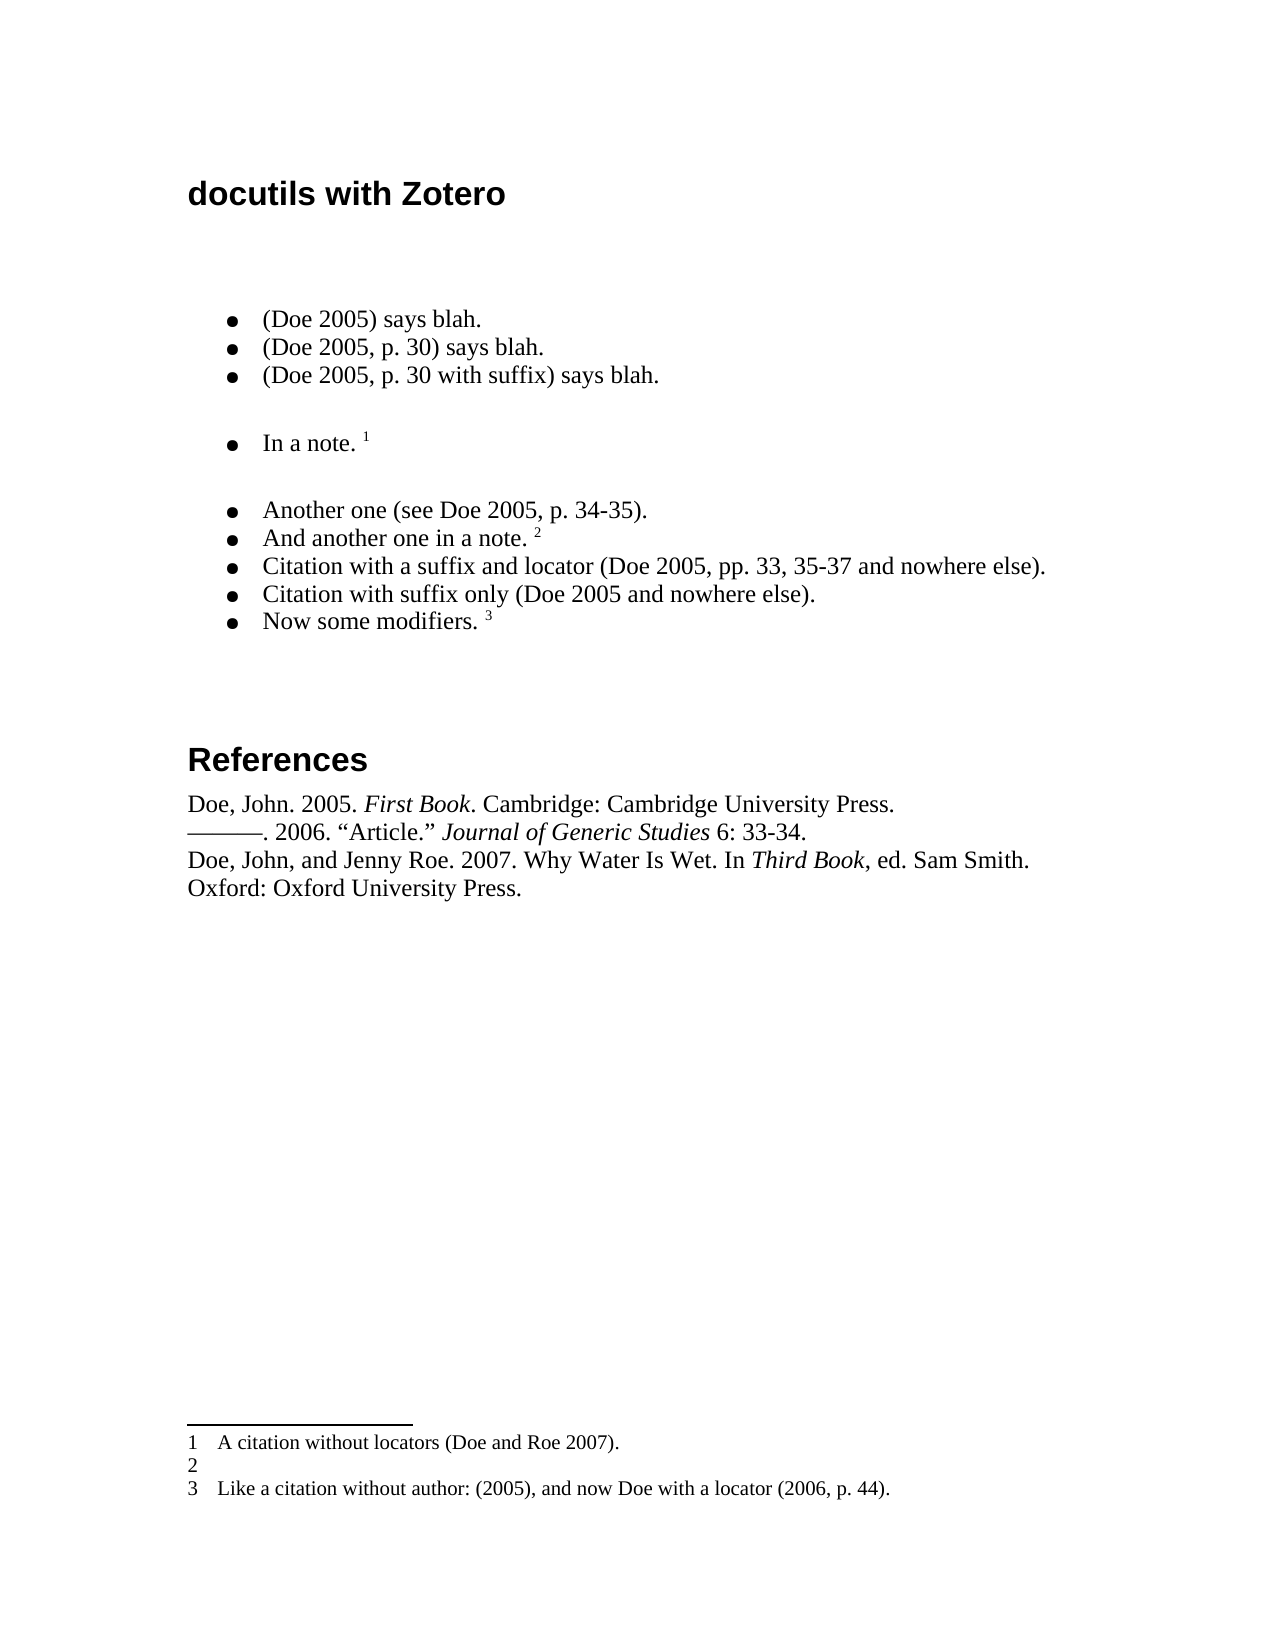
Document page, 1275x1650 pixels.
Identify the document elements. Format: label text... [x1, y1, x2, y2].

list Citation with a suffix and locator (Doe 2005, pp. 33, 35-37 and nowhere else). [225, 552, 1087, 580]
list Another one (see Doe 2005, p. 34-35). [225, 497, 1087, 524]
list A citation without locators (Doe and Roe 2007). [187, 1431, 1087, 1454]
text ———. 2006. “Article.” Journal of Generic Studies 6: 33-34. [187, 818, 1087, 846]
text Doe, John, and Jenny Roe. 2007. Why Water Is Wet. In Third Book, ed. Sam Smith. Oxford: Oxford University Press. [187, 846, 1087, 901]
text Doe, John. 2005. First Book. Cambridge: Cambridge University Press. [187, 791, 1087, 818]
list (Doe 2005, p. 30 with suffix) says blah. [225, 361, 1087, 388]
list Like a citation without author: (2005), and now Doe with a locator (2006, p. 44). [187, 1477, 1087, 1500]
list (Doe 2005) says blah. [225, 305, 1087, 333]
subtitle References [187, 741, 1087, 778]
list Now some modifiers. [225, 607, 1087, 635]
list (Doe 2005, p. 30) says blah. [225, 333, 1087, 361]
list In a note. [225, 429, 1087, 456]
list Citation with suffix only (Doe 2005 and nowhere else). [225, 580, 1087, 607]
subtitle docutils with Zotero [187, 175, 1087, 212]
list And another one in a note. [225, 524, 1087, 552]
